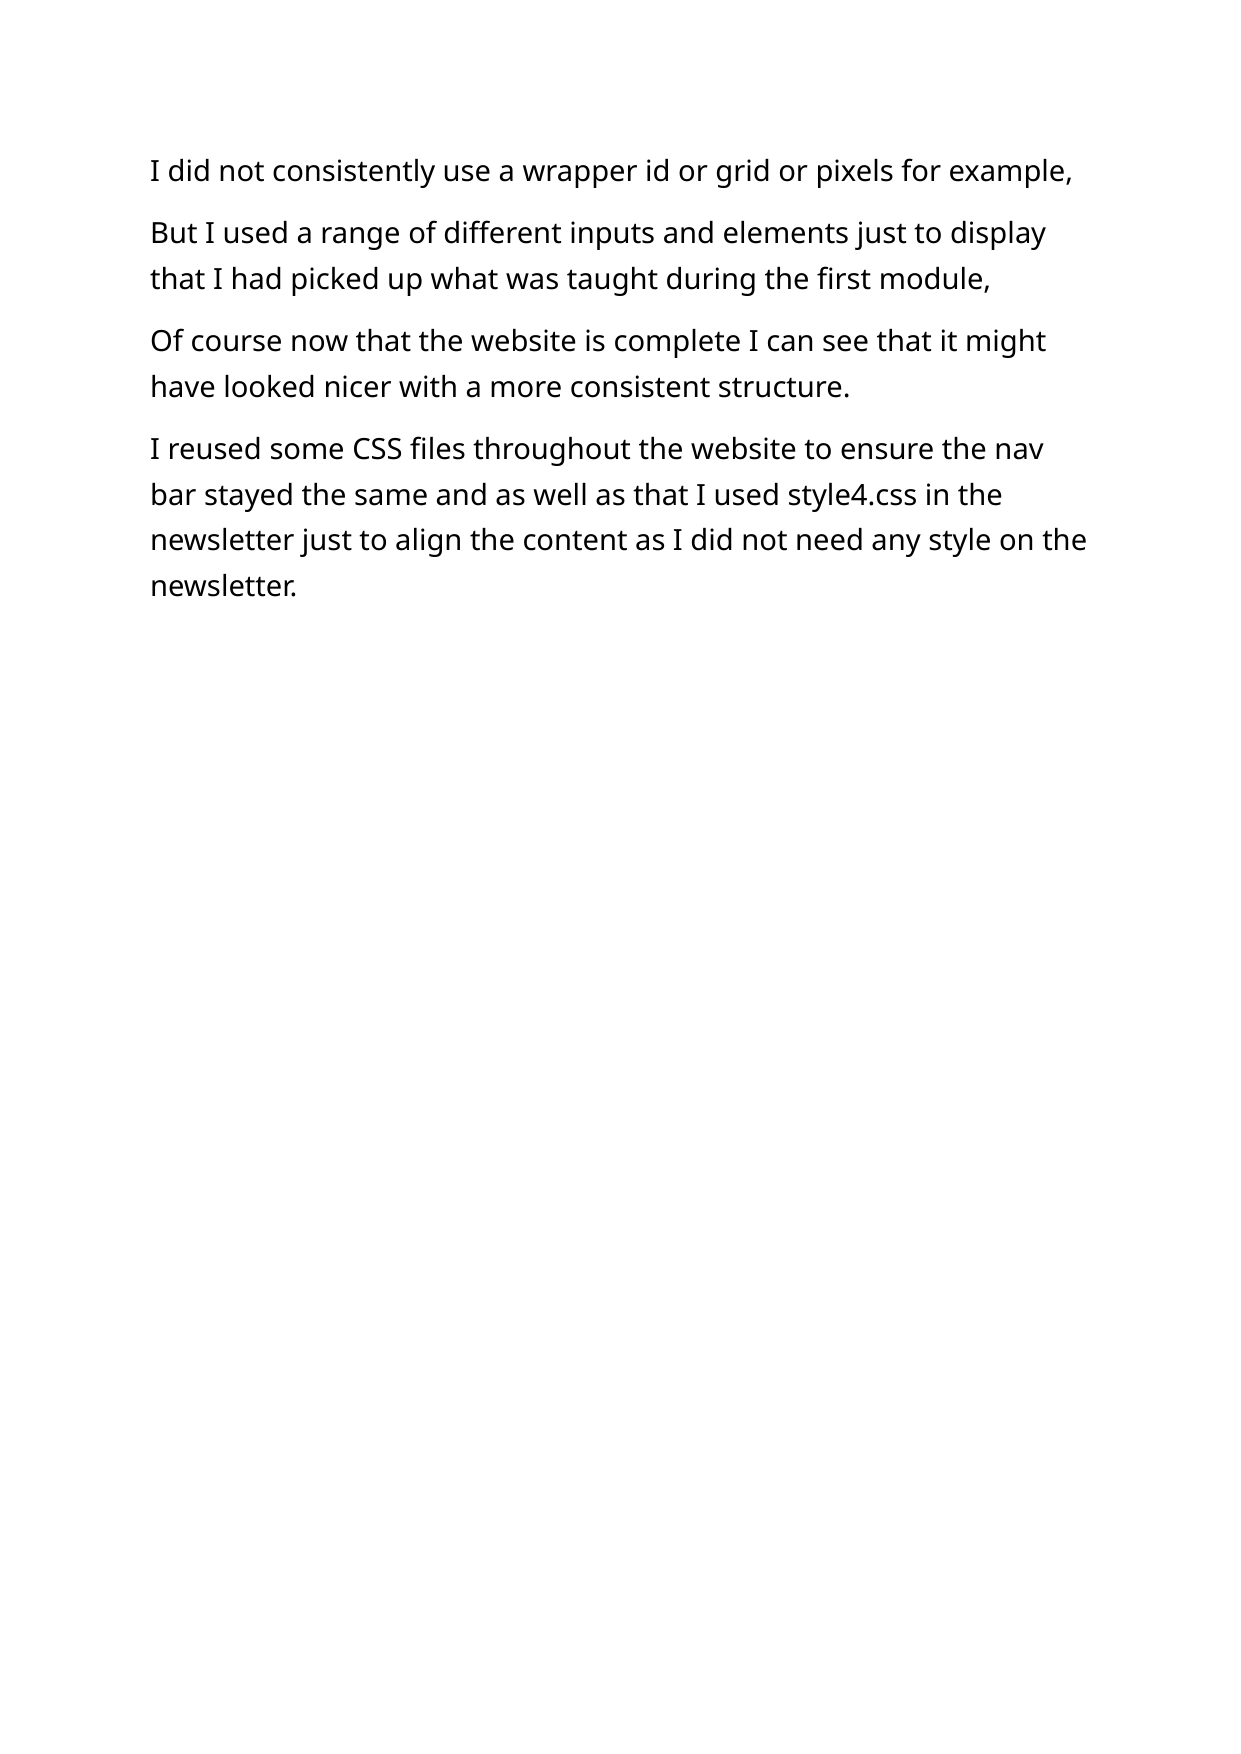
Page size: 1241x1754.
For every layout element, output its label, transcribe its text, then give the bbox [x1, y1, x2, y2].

text Of course now that the website is complete I can see that it might have looked nicer with a more consistent structure. [150, 320, 1090, 406]
text But I used a range of different inputs and elements just to display that I had picked up what was taught during the first module, [150, 212, 1090, 298]
text I reused some CSS files throughout the website to ensure the nav bar stayed the same and as well as that I used style4.css in the newsletter just to align the content as I did not need any style on the newsletter. [150, 428, 1090, 605]
text I did not consistently use a wrapper id or grid or pixels for example, [150, 150, 1090, 190]
